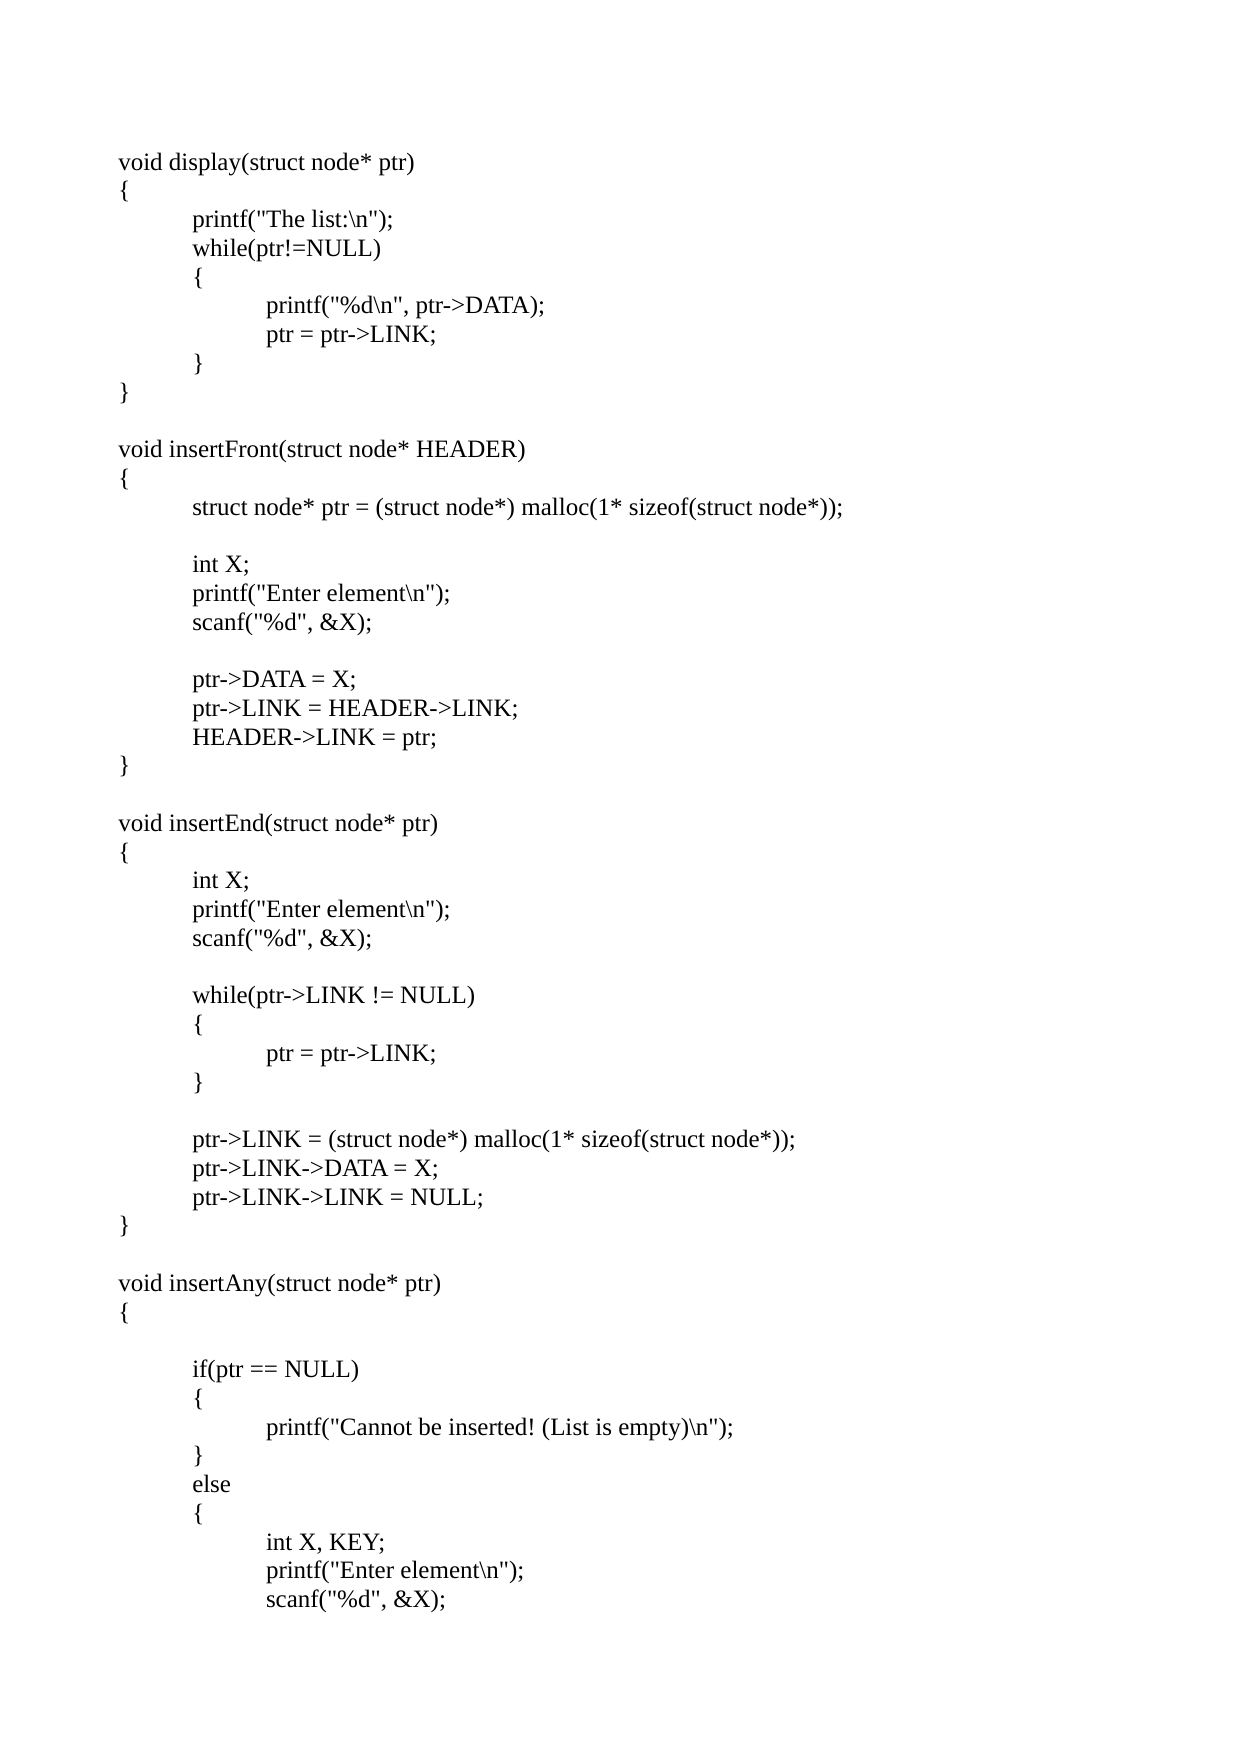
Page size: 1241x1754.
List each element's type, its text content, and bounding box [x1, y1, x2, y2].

text } [118, 377, 1122, 406]
text } [118, 1211, 1122, 1239]
text scanf("%d", &X); [118, 1584, 1122, 1613]
text HEADER->LINK = ptr; [118, 722, 1122, 751]
text { [118, 1009, 1122, 1038]
text ptr->LINK = HEADER->LINK; [118, 693, 1122, 722]
text printf("Enter element\n"); [118, 578, 1122, 607]
text } [118, 1067, 1122, 1096]
text int X; [118, 549, 1122, 578]
text { [118, 1498, 1122, 1527]
text void insertFront(struct node* HEADER) [118, 434, 1122, 463]
text scanf("%d", &X); [118, 607, 1122, 636]
text void display(struct node* ptr) [118, 147, 1122, 176]
text ptr = ptr->LINK; [118, 319, 1122, 348]
text printf("The list:\n"); [118, 204, 1122, 233]
text ptr->LINK->LINK = NULL; [118, 1182, 1122, 1211]
text { [118, 1383, 1122, 1412]
text printf("Enter element\n"); [118, 894, 1122, 923]
text } [118, 348, 1122, 377]
text { [118, 262, 1122, 291]
text { [118, 1297, 1122, 1326]
text ptr->DATA = X; [118, 664, 1122, 693]
text struct node* ptr = (struct node*) malloc(1* sizeof(struct node*)); [118, 492, 1122, 521]
text if(ptr == NULL) [118, 1354, 1122, 1383]
text int X; [118, 866, 1122, 894]
text } [118, 1441, 1122, 1469]
text void insertEnd(struct node* ptr) [118, 808, 1122, 837]
text } [118, 751, 1122, 779]
text { [118, 176, 1122, 204]
text while(ptr!=NULL) [118, 233, 1122, 262]
text ptr = ptr->LINK; [118, 1038, 1122, 1067]
text void insertAny(struct node* ptr) [118, 1268, 1122, 1297]
text { [118, 837, 1122, 866]
text printf("Enter element\n"); [118, 1556, 1122, 1584]
text scanf("%d", &X); [118, 923, 1122, 952]
text { [118, 463, 1122, 492]
text printf("Cannot be inserted! (List is empty)\n"); [118, 1412, 1122, 1441]
text else [118, 1469, 1122, 1498]
text ptr->LINK = (struct node*) malloc(1* sizeof(struct node*)); [118, 1124, 1122, 1153]
text int X, KEY; [118, 1527, 1122, 1556]
text while(ptr->LINK != NULL) [118, 981, 1122, 1009]
text printf("%d\n", ptr->DATA); [118, 291, 1122, 319]
text ptr->LINK->DATA = X; [118, 1153, 1122, 1182]
